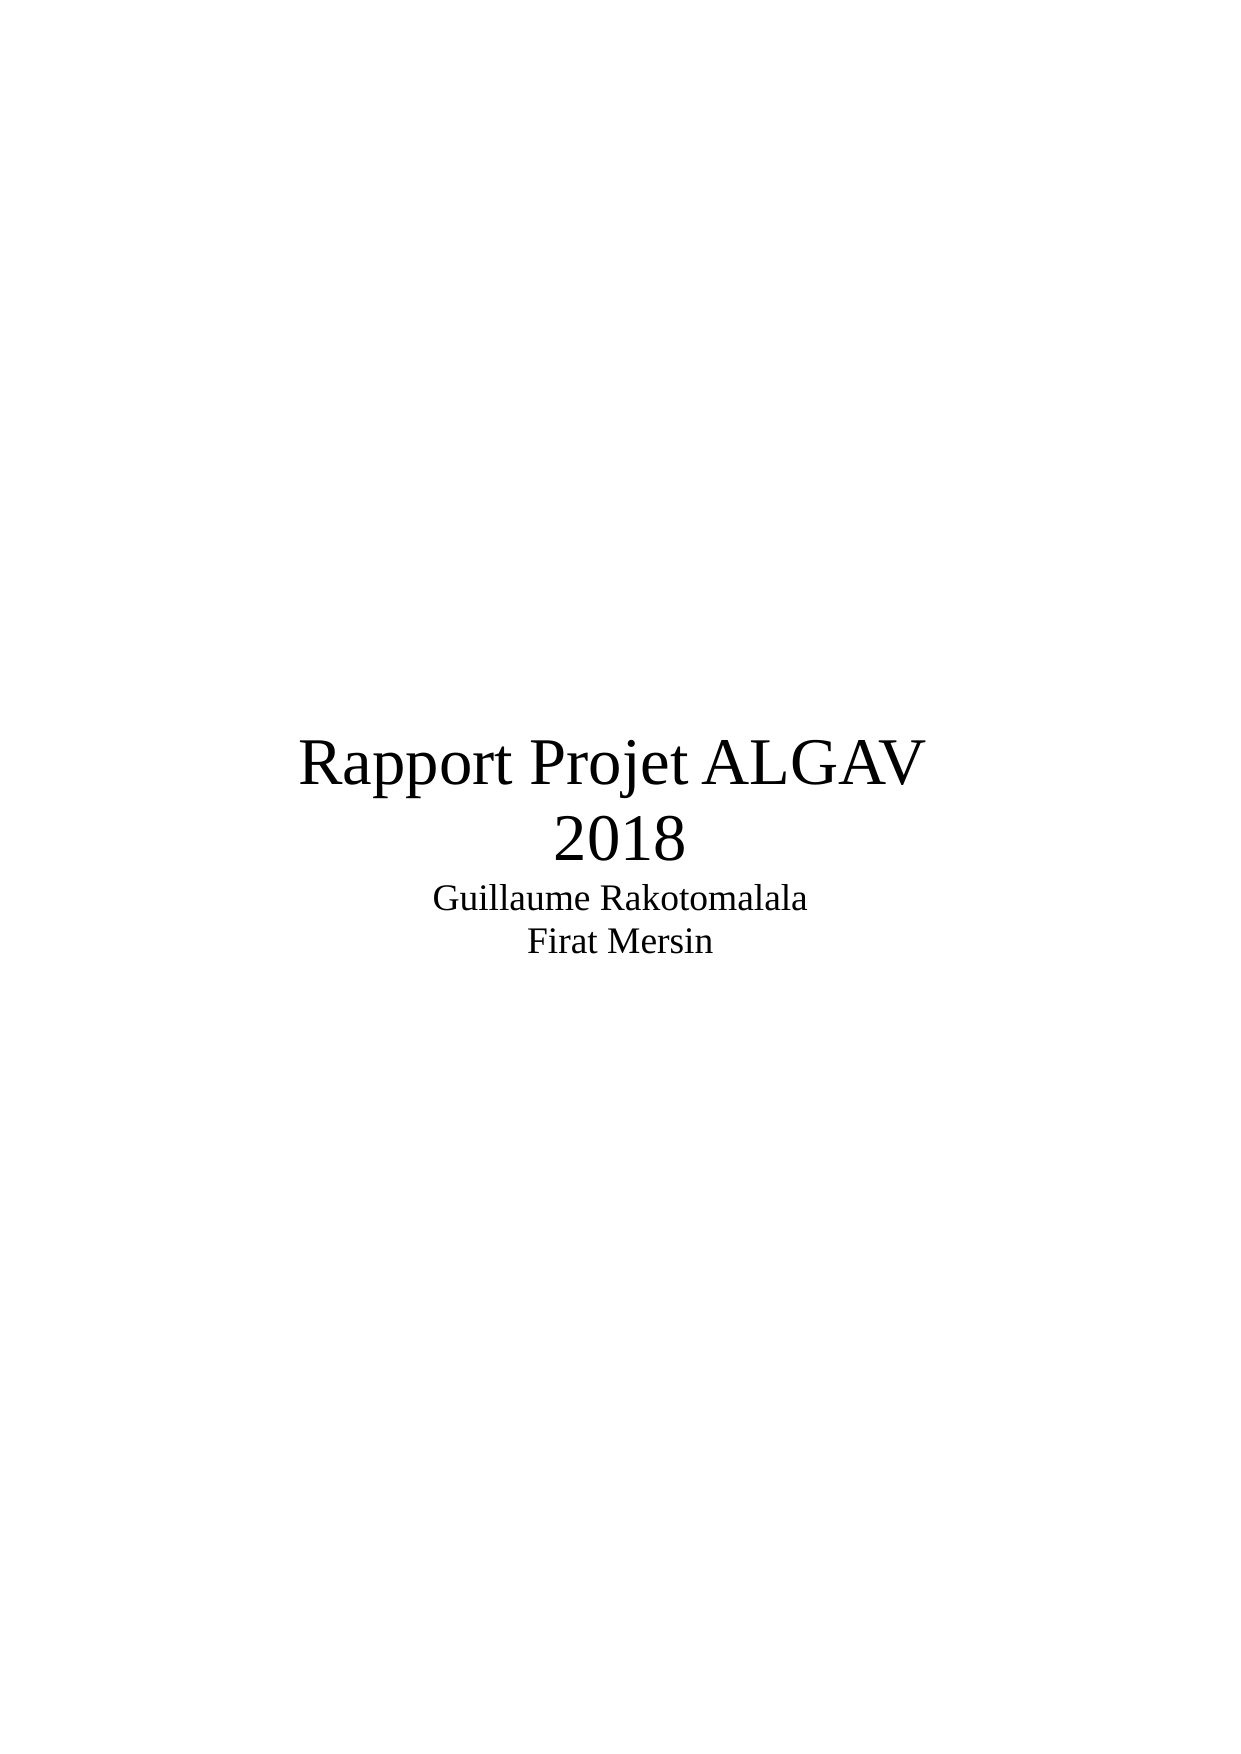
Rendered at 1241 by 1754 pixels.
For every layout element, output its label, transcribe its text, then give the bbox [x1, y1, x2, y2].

text Firat Mersin [118, 918, 1122, 961]
text Guillaume Rakotomalala [118, 875, 1122, 918]
text Rapport Projet ALGAV [118, 722, 1122, 798]
text 2018 [118, 798, 1122, 875]
